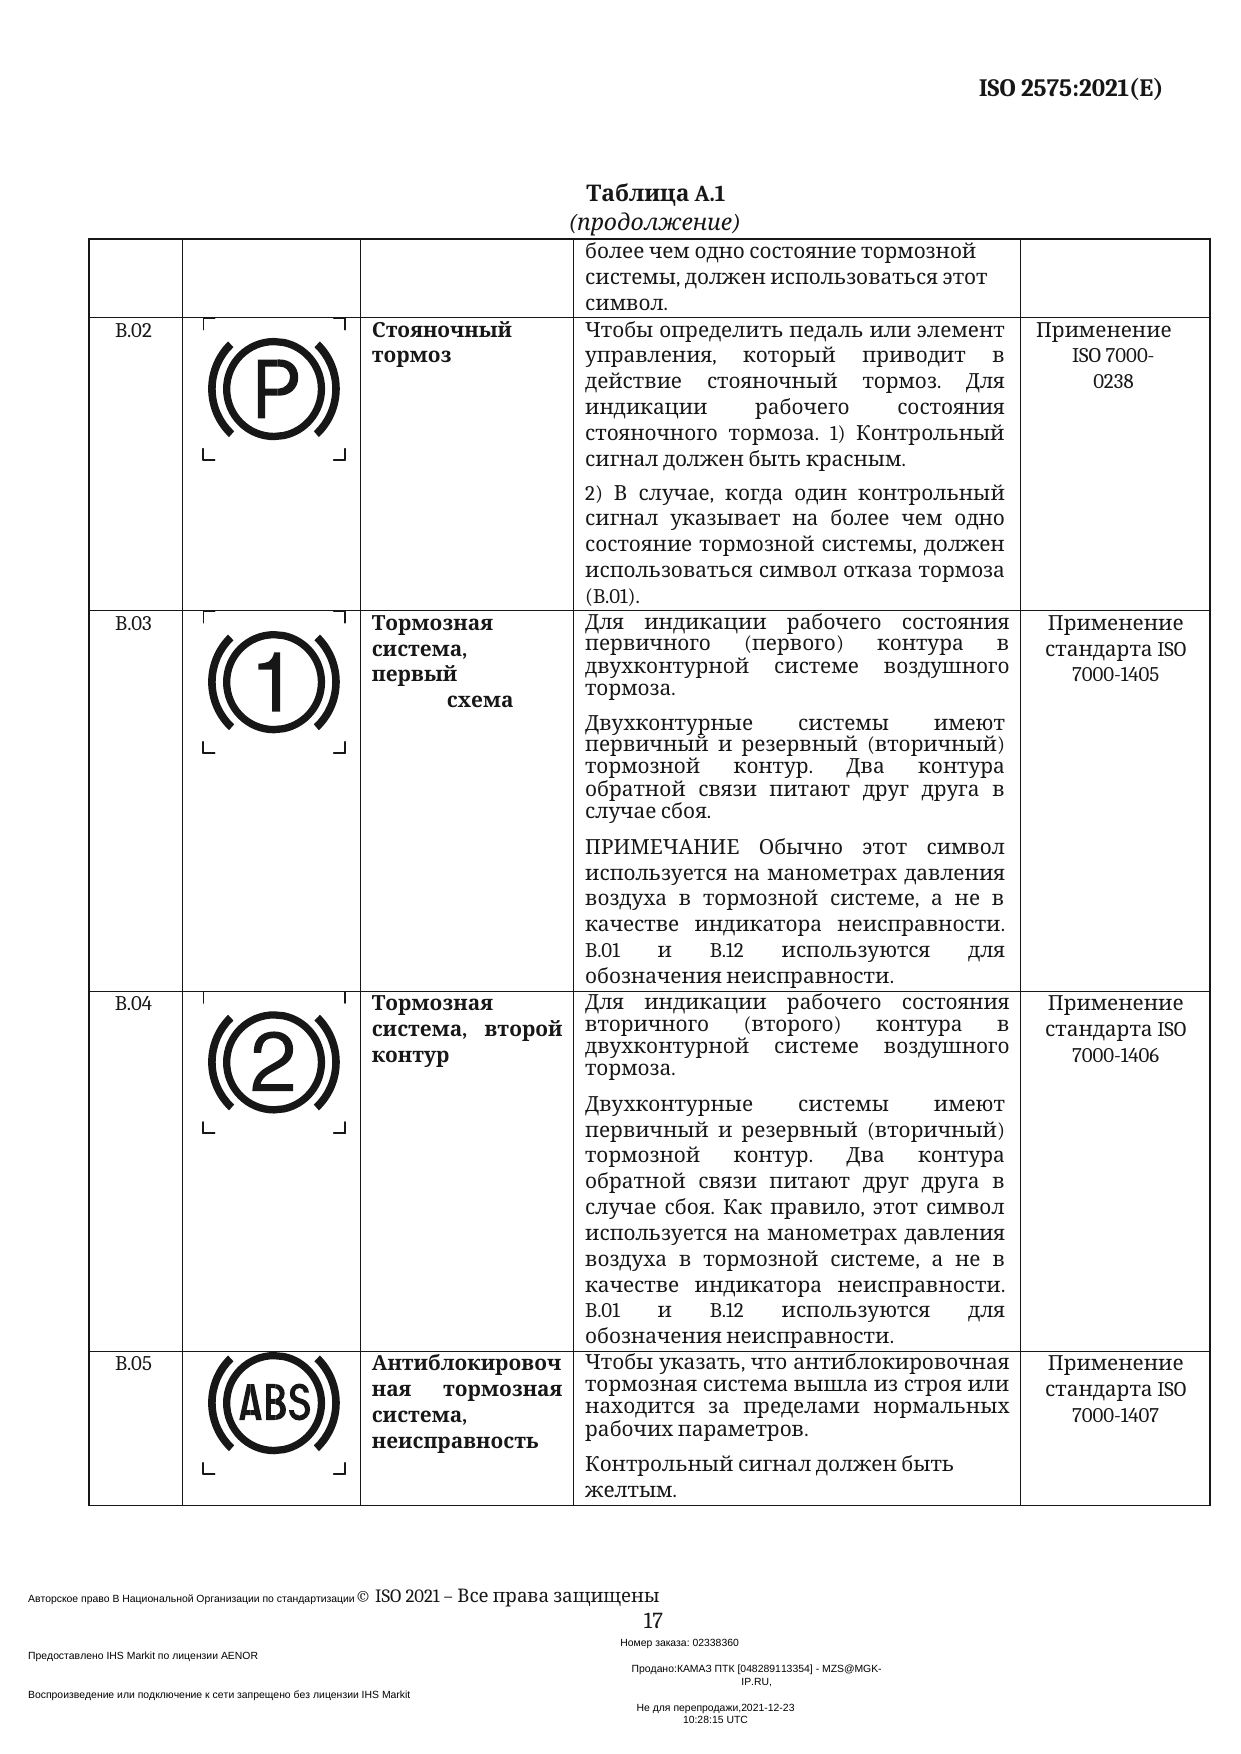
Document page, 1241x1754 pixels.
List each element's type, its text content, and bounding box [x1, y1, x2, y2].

table_cell B.04 [90, 992, 182, 1351]
table_cell Применение стандарта ISO 7000-1407 [1021, 1352, 1209, 1504]
table_cell Применение ISO 7000- 0238 [1021, 318, 1209, 610]
table_cell Стояночный тормоз [361, 318, 573, 610]
table_cell [183, 611, 360, 991]
table_cell [231, 1360, 317, 1446]
table_cell Чтобы указать, что антиблокировочная тормозная система вышла из строя или находится за пределами нормальных рабочих параметров. Контрольный сигнал должен быть желтым. [574, 1352, 1020, 1504]
table_cell B.05 [90, 1352, 182, 1504]
table_cell Для индикации рабочего состояния первичного (первого) контура в двухконтурной системе воздушного тормоза. Двухконтурные системы имеют первичный и резервный (вторичный) тормозной контур. Два контура обратной связи питают друг друга в случае сбоя. ПРИМЕЧАНИЕ Обычно этот символ используется на манометрах давления воздуха в тормозной системе, а не в качестве индикатора неисправности. B.01 и B.12 используются для обозначения неисправности. [574, 611, 1020, 991]
table_cell [90, 240, 182, 317]
table_cell Применение стандарта ISO 7000-1406 [1021, 992, 1209, 1351]
table_cell [183, 992, 360, 1351]
table_cell Чтобы определить педаль или элемент управления, который приводит в действие стояночный тормоз. Для индикации рабочего состояния стояночного тормоза. 1) Контрольный сигнал должен быть красным. 2) В случае, когда один контрольный сигнал указывает на более чем одно состояние тормозной системы, должен использоваться символ отказа тормоза (B.01). [574, 318, 1020, 610]
table_cell Тормозная система, второй контур [361, 992, 573, 1351]
table_cell B.03 [90, 611, 182, 991]
table_cell B.02 [90, 318, 182, 610]
table_cell [361, 240, 573, 317]
table_cell [183, 1352, 360, 1504]
table_cell [1021, 240, 1209, 317]
table_cell [183, 318, 360, 610]
table_cell [183, 240, 360, 317]
table_cell Антиблокировочная тормозная система, неисправность [361, 1352, 573, 1504]
table_cell Применение стандарта ISO 7000-1405 [1021, 611, 1209, 991]
table_cell более чем одно состояние тормозной системы, должен использоваться этот символ. [574, 240, 1020, 317]
table_cell Тормозная система, первый схема [361, 611, 573, 991]
table_cell Для индикации рабочего состояния вторичного (второго) контура в двухконтурной системе воздушного тормоза. Двухконтурные системы имеют первичный и резервный (вторичный) тормозной контур. Два контура обратной связи питают друг друга в случае сбоя. Как правило, этот символ используется на манометрах давления воздуха в тормозной системе, а не в качестве индикатора неисправности. B.01 и B.12 используются для обозначения неисправности. [574, 992, 1020, 1351]
